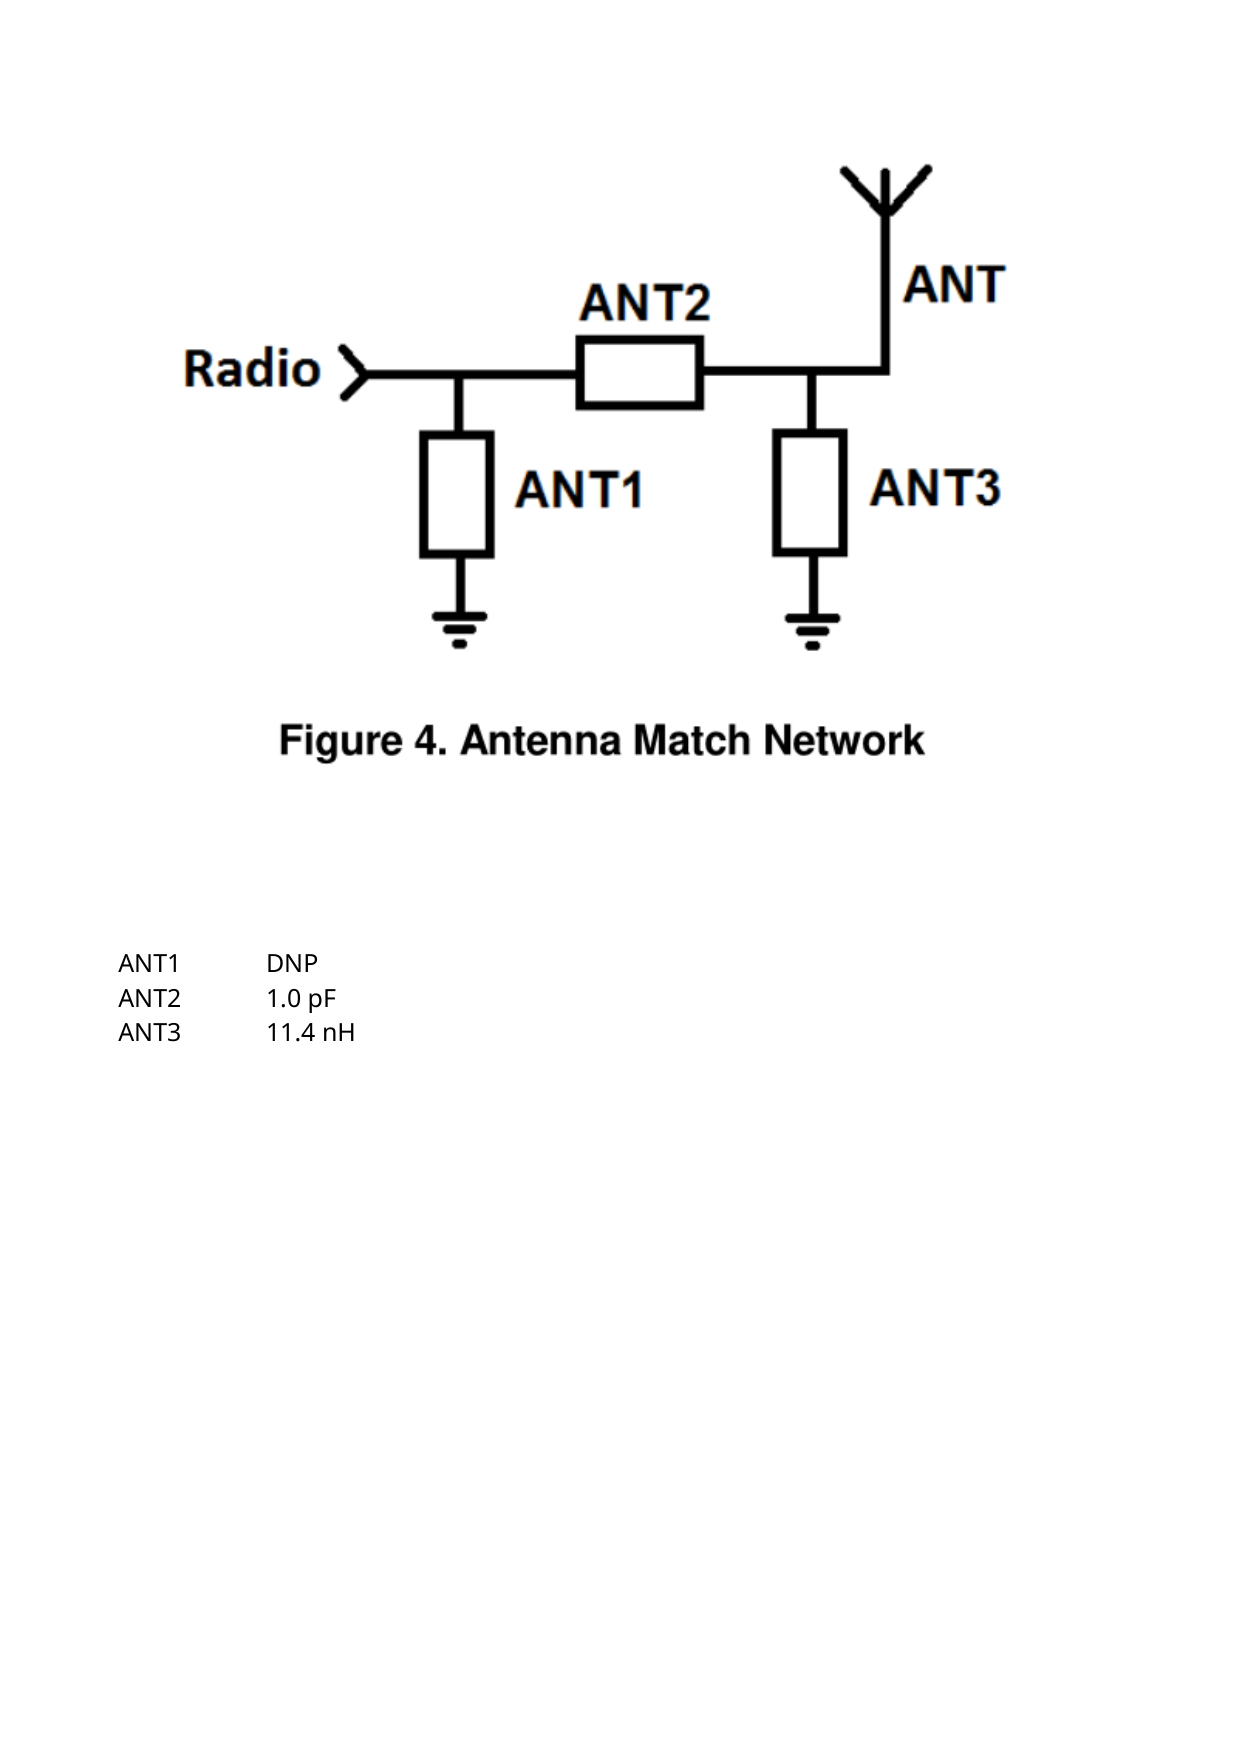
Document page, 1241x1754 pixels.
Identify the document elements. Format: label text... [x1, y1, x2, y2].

text ANT1 DNP [118, 946, 1122, 980]
picture [118, 118, 1123, 878]
text ANT3 11.4 nH [118, 1014, 1122, 1048]
text ANT2 1.0 pF [118, 980, 1122, 1014]
